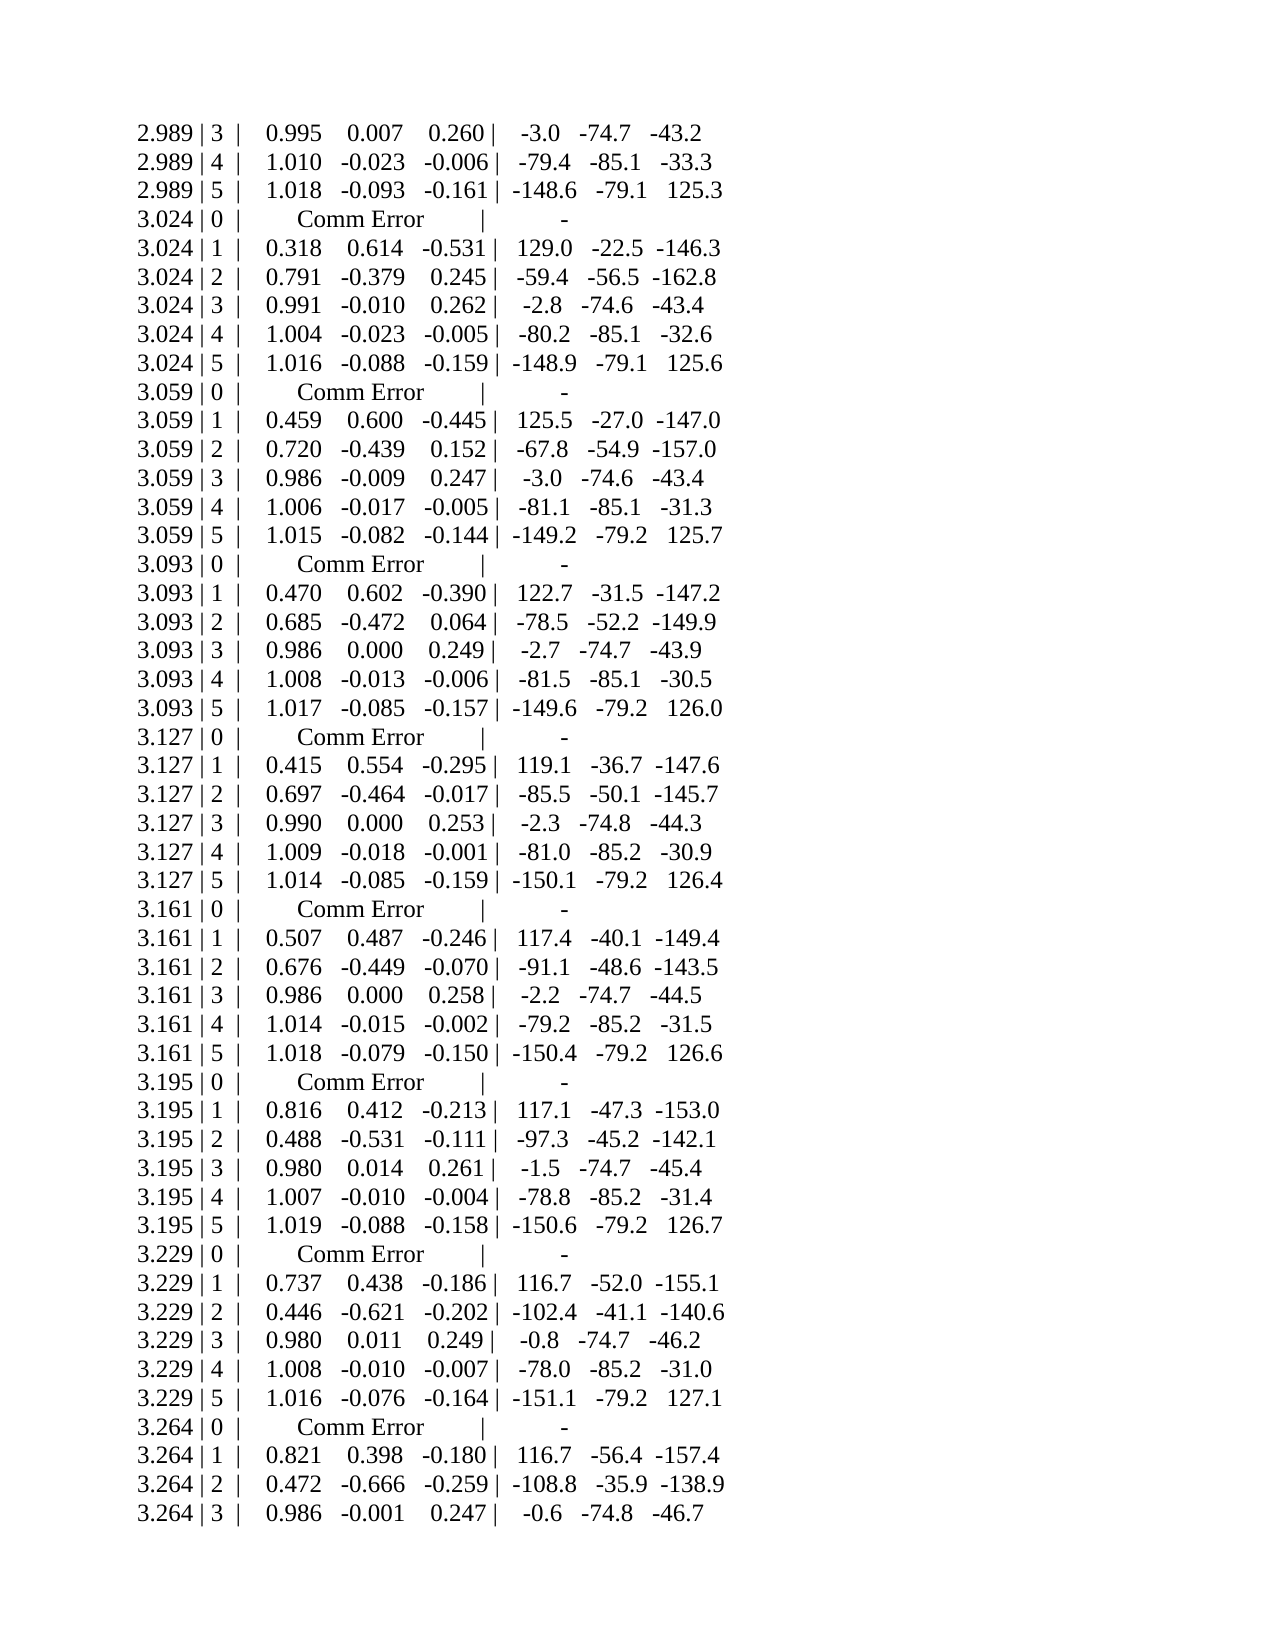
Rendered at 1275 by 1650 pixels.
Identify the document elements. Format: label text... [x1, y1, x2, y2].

text 3.024 | 1 | 0.318 0.614 -0.531 | 129.0 -22.5 -146.3 [118, 233, 1157, 262]
text 3.127 | 0 | Comm Error | - [118, 722, 1157, 751]
text 2.989 | 3 | 0.995 0.007 0.260 | -3.0 -74.7 -43.2 [118, 118, 1157, 147]
text 3.093 | 1 | 0.470 0.602 -0.390 | 122.7 -31.5 -147.2 [118, 578, 1157, 607]
text 3.127 | 4 | 1.009 -0.018 -0.001 | -81.0 -85.2 -30.9 [118, 837, 1157, 866]
text 3.229 | 5 | 1.016 -0.076 -0.164 | -151.1 -79.2 127.1 [118, 1383, 1157, 1412]
text 3.127 | 1 | 0.415 0.554 -0.295 | 119.1 -36.7 -147.6 [118, 751, 1157, 779]
text 3.059 | 3 | 0.986 -0.009 0.247 | -3.0 -74.6 -43.4 [118, 463, 1157, 492]
text 3.264 | 0 | Comm Error | - [118, 1412, 1157, 1441]
text 3.195 | 0 | Comm Error | - [118, 1067, 1157, 1096]
text 3.264 | 1 | 0.821 0.398 -0.180 | 116.7 -56.4 -157.4 [118, 1441, 1157, 1469]
text 3.161 | 5 | 1.018 -0.079 -0.150 | -150.4 -79.2 126.6 [118, 1038, 1157, 1067]
text 3.024 | 3 | 0.991 -0.010 0.262 | -2.8 -74.6 -43.4 [118, 291, 1157, 319]
text 3.195 | 5 | 1.019 -0.088 -0.158 | -150.6 -79.2 126.7 [118, 1211, 1157, 1239]
text 3.059 | 5 | 1.015 -0.082 -0.144 | -149.2 -79.2 125.7 [118, 521, 1157, 549]
text 3.264 | 2 | 0.472 -0.666 -0.259 | -108.8 -35.9 -138.9 [118, 1469, 1157, 1498]
text 3.024 | 5 | 1.016 -0.088 -0.159 | -148.9 -79.1 125.6 [118, 348, 1157, 377]
text 3.024 | 2 | 0.791 -0.379 0.245 | -59.4 -56.5 -162.8 [118, 262, 1157, 291]
text 3.229 | 4 | 1.008 -0.010 -0.007 | -78.0 -85.2 -31.0 [118, 1354, 1157, 1383]
text 3.264 | 3 | 0.986 -0.001 0.247 | -0.6 -74.8 -46.7 [118, 1498, 1157, 1527]
text 3.229 | 1 | 0.737 0.438 -0.186 | 116.7 -52.0 -155.1 [118, 1268, 1157, 1297]
text 3.059 | 0 | Comm Error | - [118, 377, 1157, 406]
text 3.127 | 3 | 0.990 0.000 0.253 | -2.3 -74.8 -44.3 [118, 808, 1157, 837]
text 2.989 | 5 | 1.018 -0.093 -0.161 | -148.6 -79.1 125.3 [118, 176, 1157, 204]
text 3.195 | 3 | 0.980 0.014 0.261 | -1.5 -74.7 -45.4 [118, 1153, 1157, 1182]
text 2.989 | 4 | 1.010 -0.023 -0.006 | -79.4 -85.1 -33.3 [118, 147, 1157, 176]
text 3.024 | 0 | Comm Error | - [118, 204, 1157, 233]
text 3.093 | 4 | 1.008 -0.013 -0.006 | -81.5 -85.1 -30.5 [118, 664, 1157, 693]
text 3.195 | 1 | 0.816 0.412 -0.213 | 117.1 -47.3 -153.0 [118, 1096, 1157, 1124]
text 3.229 | 2 | 0.446 -0.621 -0.202 | -102.4 -41.1 -140.6 [118, 1297, 1157, 1326]
text 3.059 | 1 | 0.459 0.600 -0.445 | 125.5 -27.0 -147.0 [118, 406, 1157, 434]
text 3.059 | 4 | 1.006 -0.017 -0.005 | -81.1 -85.1 -31.3 [118, 492, 1157, 521]
text 3.093 | 3 | 0.986 0.000 0.249 | -2.7 -74.7 -43.9 [118, 636, 1157, 664]
text 3.024 | 4 | 1.004 -0.023 -0.005 | -80.2 -85.1 -32.6 [118, 319, 1157, 348]
text 3.093 | 0 | Comm Error | - [118, 549, 1157, 578]
text 3.127 | 2 | 0.697 -0.464 -0.017 | -85.5 -50.1 -145.7 [118, 779, 1157, 808]
text 3.093 | 5 | 1.017 -0.085 -0.157 | -149.6 -79.2 126.0 [118, 693, 1157, 722]
text 3.161 | 0 | Comm Error | - [118, 894, 1157, 923]
text 3.161 | 4 | 1.014 -0.015 -0.002 | -79.2 -85.2 -31.5 [118, 1009, 1157, 1038]
text 3.127 | 5 | 1.014 -0.085 -0.159 | -150.1 -79.2 126.4 [118, 866, 1157, 894]
text 3.195 | 4 | 1.007 -0.010 -0.004 | -78.8 -85.2 -31.4 [118, 1182, 1157, 1211]
text 3.229 | 0 | Comm Error | - [118, 1239, 1157, 1268]
text 3.161 | 3 | 0.986 0.000 0.258 | -2.2 -74.7 -44.5 [118, 981, 1157, 1009]
text 3.161 | 2 | 0.676 -0.449 -0.070 | -91.1 -48.6 -143.5 [118, 952, 1157, 981]
text 3.161 | 1 | 0.507 0.487 -0.246 | 117.4 -40.1 -149.4 [118, 923, 1157, 952]
text 3.059 | 2 | 0.720 -0.439 0.152 | -67.8 -54.9 -157.0 [118, 434, 1157, 463]
text 3.229 | 3 | 0.980 0.011 0.249 | -0.8 -74.7 -46.2 [118, 1326, 1157, 1354]
text 3.195 | 2 | 0.488 -0.531 -0.111 | -97.3 -45.2 -142.1 [118, 1124, 1157, 1153]
text 3.093 | 2 | 0.685 -0.472 0.064 | -78.5 -52.2 -149.9 [118, 607, 1157, 636]
